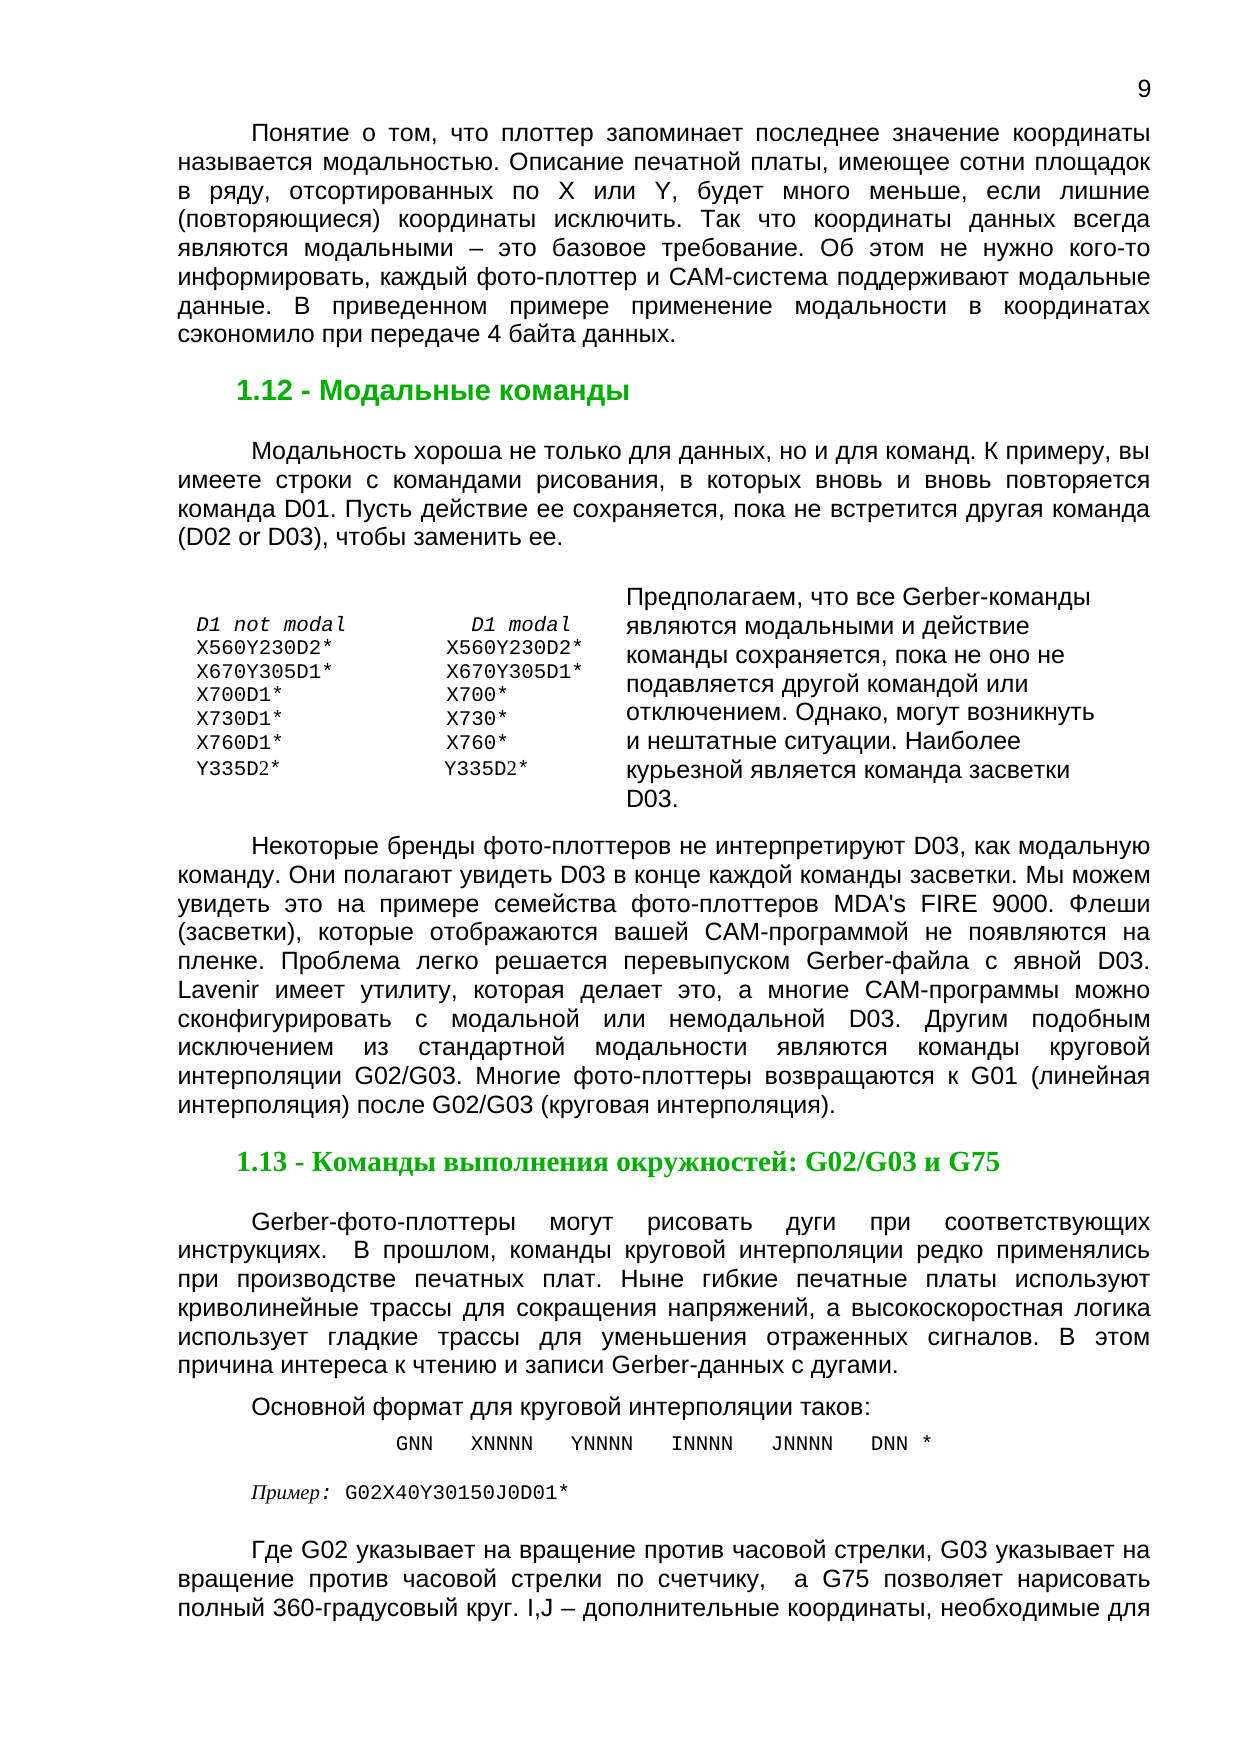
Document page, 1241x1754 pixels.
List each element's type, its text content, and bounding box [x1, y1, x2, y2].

text Понятие о том, что плоттер запоминает последнее значение координаты называется модальностью. Описание печатной платы, имеющее сотни площадок в ряду, отсортированных по X или Y, будет много меньше, если лишние (повторяющиеся) координаты исключить. Так что координаты данных всегда являются модальными – это базовое требование. Об этом не нужно кого-то информировать, каждый фото-плоттер и CAM-система поддерживают модальные данные. В приведенном примере применение модальности в координатах сэкономило при передаче 4 байта данных. [177, 118, 1152, 348]
table_header D1 not modal D1 modal X560Y230D2* X560Y230D2* X670Y305D1* X670Y305D1* X700D1* X700* X730D1* X730* X760D1* X760* Y335D2* Y335D2* [177, 564, 607, 831]
text Пример: G02X40Y30150J0D01* [177, 1480, 1152, 1506]
text Модальность хороша не только для данных, но и для команд. К примеру, вы имеете строки с командами рисования, в которых вновь и вновь повторяется команда D01. Пусть действие ее сохраняется, пока не встретится другая команда (D02 or D03), чтобы заменить ее. [177, 436, 1152, 551]
text Gerber-фото-плоттеры могут рисовать дуги при соответствующих инструкциях. В прошлом, команды круговой интерполяции редко применялись при производстве печатных плат. Ныне гибкие печатные платы используют криволинейные трассы для сокращения напряжений, а высокоскоростная логика использует гладкие трассы для уменьшения отраженных сигналов. В этом причина интереса к чтению и записи Gerber-данных с дугами. [177, 1207, 1152, 1379]
table_header Предполагаем, что все Gerber-команды являются модальными и действие команды сохраняется, пока не оно не подавляется другой командой или отключением. Однако, могут возникнуть и нештатные ситуации. Наиболее курьезной является команда засветки D03. [607, 564, 1115, 831]
subtitle Команды выполнения окружностей: G02/G03 и G75 [236, 1144, 1152, 1177]
subtitle Модальные команды [236, 373, 1152, 407]
text GNN XNNNN YNNNN INNNN JNNNN DNN * [177, 1433, 1152, 1457]
text Где G02 указывает на вращение против часовой стрелки, G03 указывает на вращение против часовой стрелки по счетчику, a G75 позволяет нарисовать полный 360-градусовый круг. I,J – дополнительные координаты, необходимые для [177, 1535, 1152, 1622]
text Основной формат для круговой интерполяции таков: [177, 1392, 1152, 1420]
text Некоторые бренды фото-плоттеров не интерпретируют D03, как модальную команду. Они полагают увидеть D03 в конце каждой команды засветки. Мы можем увидеть это на примере семейства фото-плоттеров MDA's FIRE 9000. Флеши (засветки), которые отображаются вашей CAM-программой не появляются на пленке. Проблема легко решается перевыпуском Gerber-файла с явной D03. Lavenir имеет утилиту, которая делает это, а многие CAM-программы можно сконфигурировать с модальной или немодальной D03. Другим подобным исключением из стандартной модальности являются команды круговой интерполяции G02/G03. Многие фото-плоттеры возвращаются к G01 (линейная интерполяция) после G02/G03 (круговая интерполяция). [177, 831, 1152, 1119]
